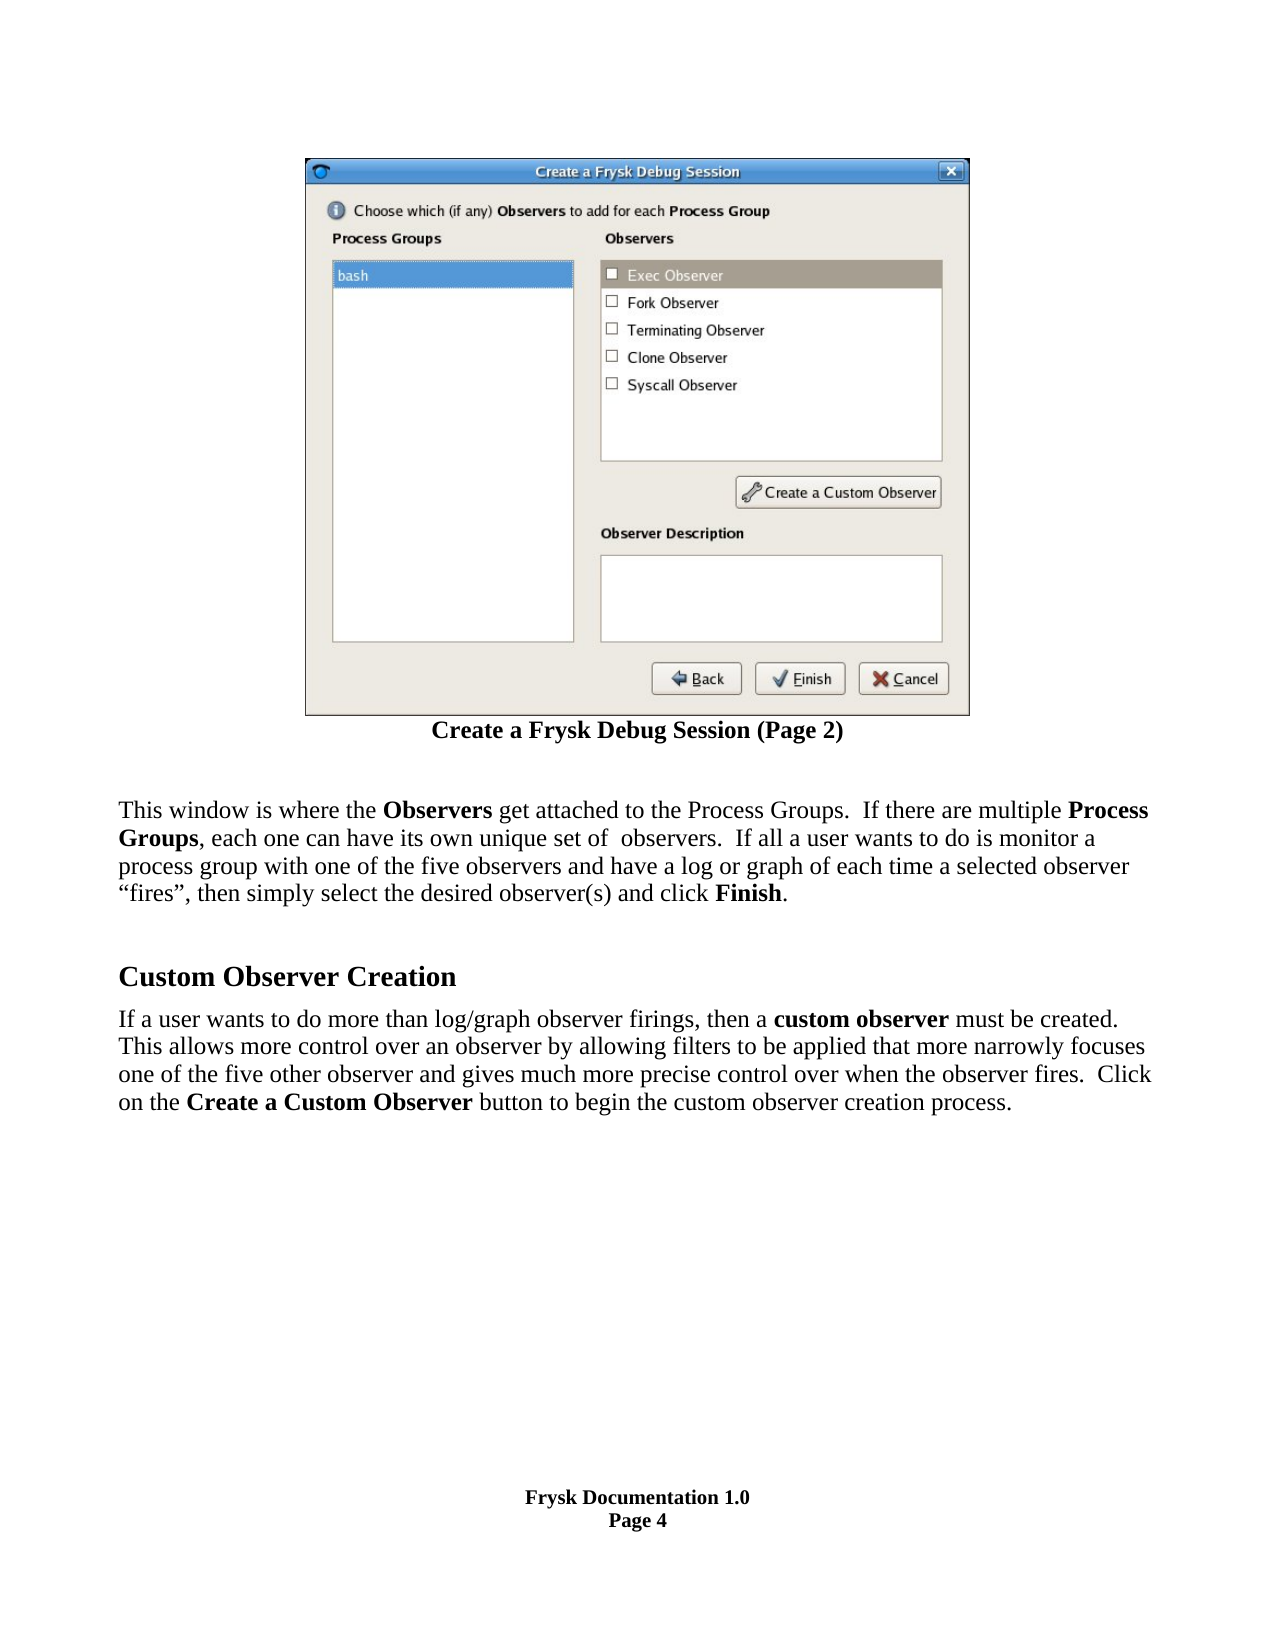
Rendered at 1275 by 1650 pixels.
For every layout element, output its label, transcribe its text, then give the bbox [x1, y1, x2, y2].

text If a user wants to do more than log/graph observer firings, then a custom observer must be created. This allows more control over an observer by allowing filters to be applied that more narrowly focuses one of the five other observer and gives much more precise control over when the observer fires. Click on the Create a Custom Observer button to begin the custom observer creation process. [118, 1005, 1157, 1116]
picture [305, 158, 970, 716]
text This window is where the Observers get attached to the Process Groups. If there are multiple Process Groups, each one can have its own unique set of observers. If all a user wants to do is monitor a process group with one of the five observers and have a log or graph of each time a selected observer “fires”, then simply select the desired observer(s) and click Finish. [118, 796, 1157, 907]
text Create a Frysk Debug Session (Page 2) [118, 158, 1157, 744]
text Custom Observer Creation [118, 960, 1157, 992]
